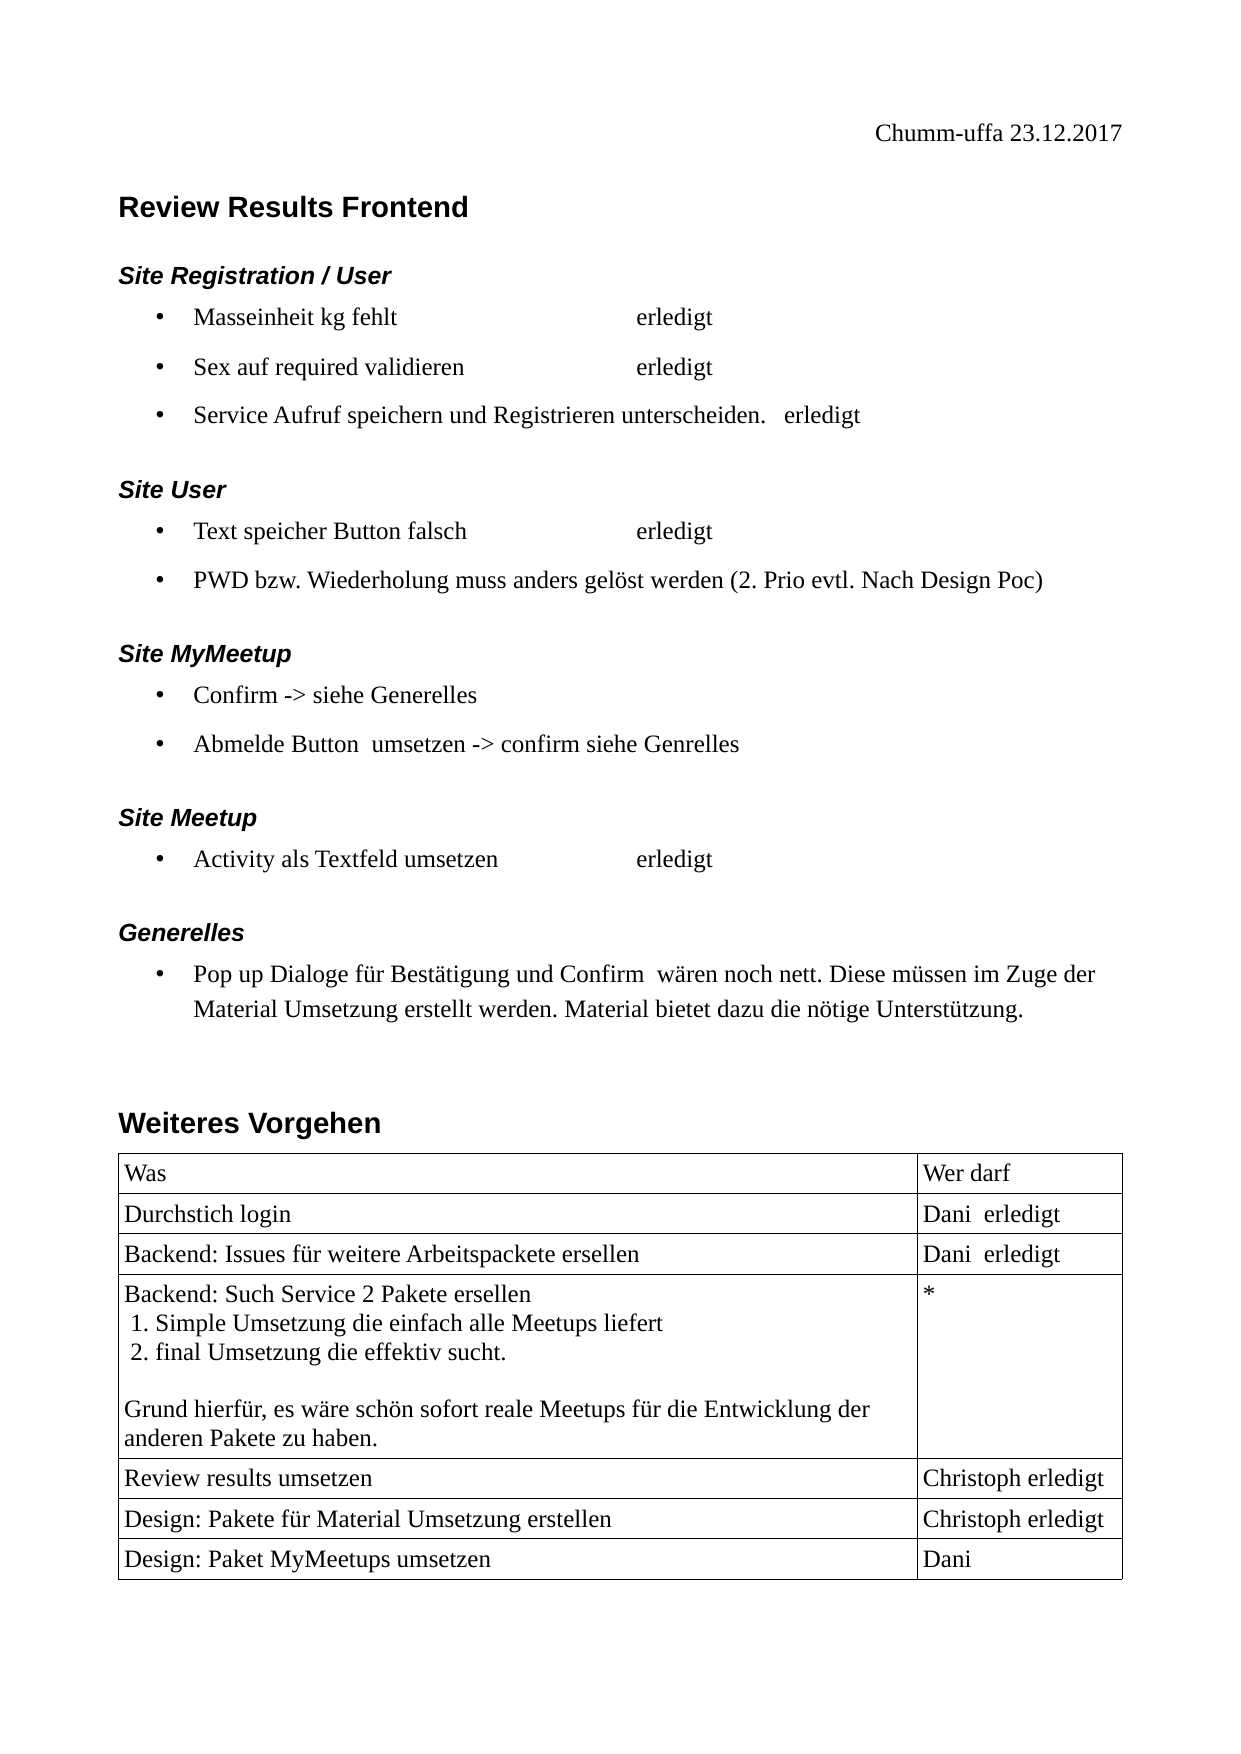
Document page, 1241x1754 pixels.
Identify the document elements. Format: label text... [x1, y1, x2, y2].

list Confirm -> siehe Generelles [156, 680, 1122, 709]
subtitle Site MyMeetup [118, 639, 1122, 667]
list PWD bzw. Wiederholung muss anders gelöst werden (2. Prio evtl. Nach Design Poc) [156, 565, 1122, 593]
table_header Wer darf [918, 1154, 1122, 1193]
list Activity als Textfeld umsetzen erledigt [156, 844, 1122, 873]
table_header Was [119, 1154, 917, 1193]
table_cell Dani [918, 1539, 1122, 1578]
table_cell Design: Paket MyMeetups umsetzen [119, 1539, 917, 1578]
subtitle Generelles [118, 918, 1122, 947]
list Service Aufruf speichern und Registrieren unterscheiden. erledigt [156, 401, 1122, 429]
list Masseinheit kg fehlt erledigt [156, 302, 1122, 331]
list Pop up Dialoge für Bestätigung und Confirm wären noch nett. Diese müssen im Zuge der Material Umsetzung erstellt werden. Material bietet dazu die nötige Unterstützung. [156, 959, 1122, 1022]
subtitle Site Meetup [118, 803, 1122, 832]
subtitle Weiteres Vorgehen [118, 1106, 1122, 1140]
table_cell Dani erledigt [918, 1194, 1122, 1233]
list Text speicher Button falsch erledigt [156, 516, 1122, 544]
list Abmelde Button umsetzen -> confirm siehe Genrelles [156, 729, 1122, 758]
table_cell Christoph erledigt [918, 1499, 1122, 1538]
text Chumm-uffa 23.12.2017 [118, 118, 1122, 147]
subtitle Site Registration / User [118, 261, 1122, 290]
table_cell Durchstich login [119, 1194, 917, 1233]
table_cell Design: Pakete für Material Umsetzung erstellen [119, 1499, 917, 1538]
table_cell Backend: Issues für weitere Arbeitspackete ersellen [119, 1234, 917, 1273]
table_cell Dani erledigt [918, 1234, 1122, 1273]
table_cell * [918, 1275, 1122, 1458]
table_cell Christoph erledigt [918, 1459, 1122, 1498]
table_cell Backend: Such Service 2 Pakete ersellen 1. Simple Umsetzung die einfach alle Meetups liefert 2. final Umsetzung die effektiv sucht. Grund hierfür, es wäre schön sofort reale Meetups für die Entwicklung der anderen Pakete zu haben. [119, 1275, 917, 1458]
subtitle Review Results Frontend [118, 190, 1122, 224]
list Sex auf required validieren erledigt [156, 352, 1122, 380]
subtitle Site User [118, 475, 1122, 503]
table_cell Review results umsetzen [119, 1459, 917, 1498]
